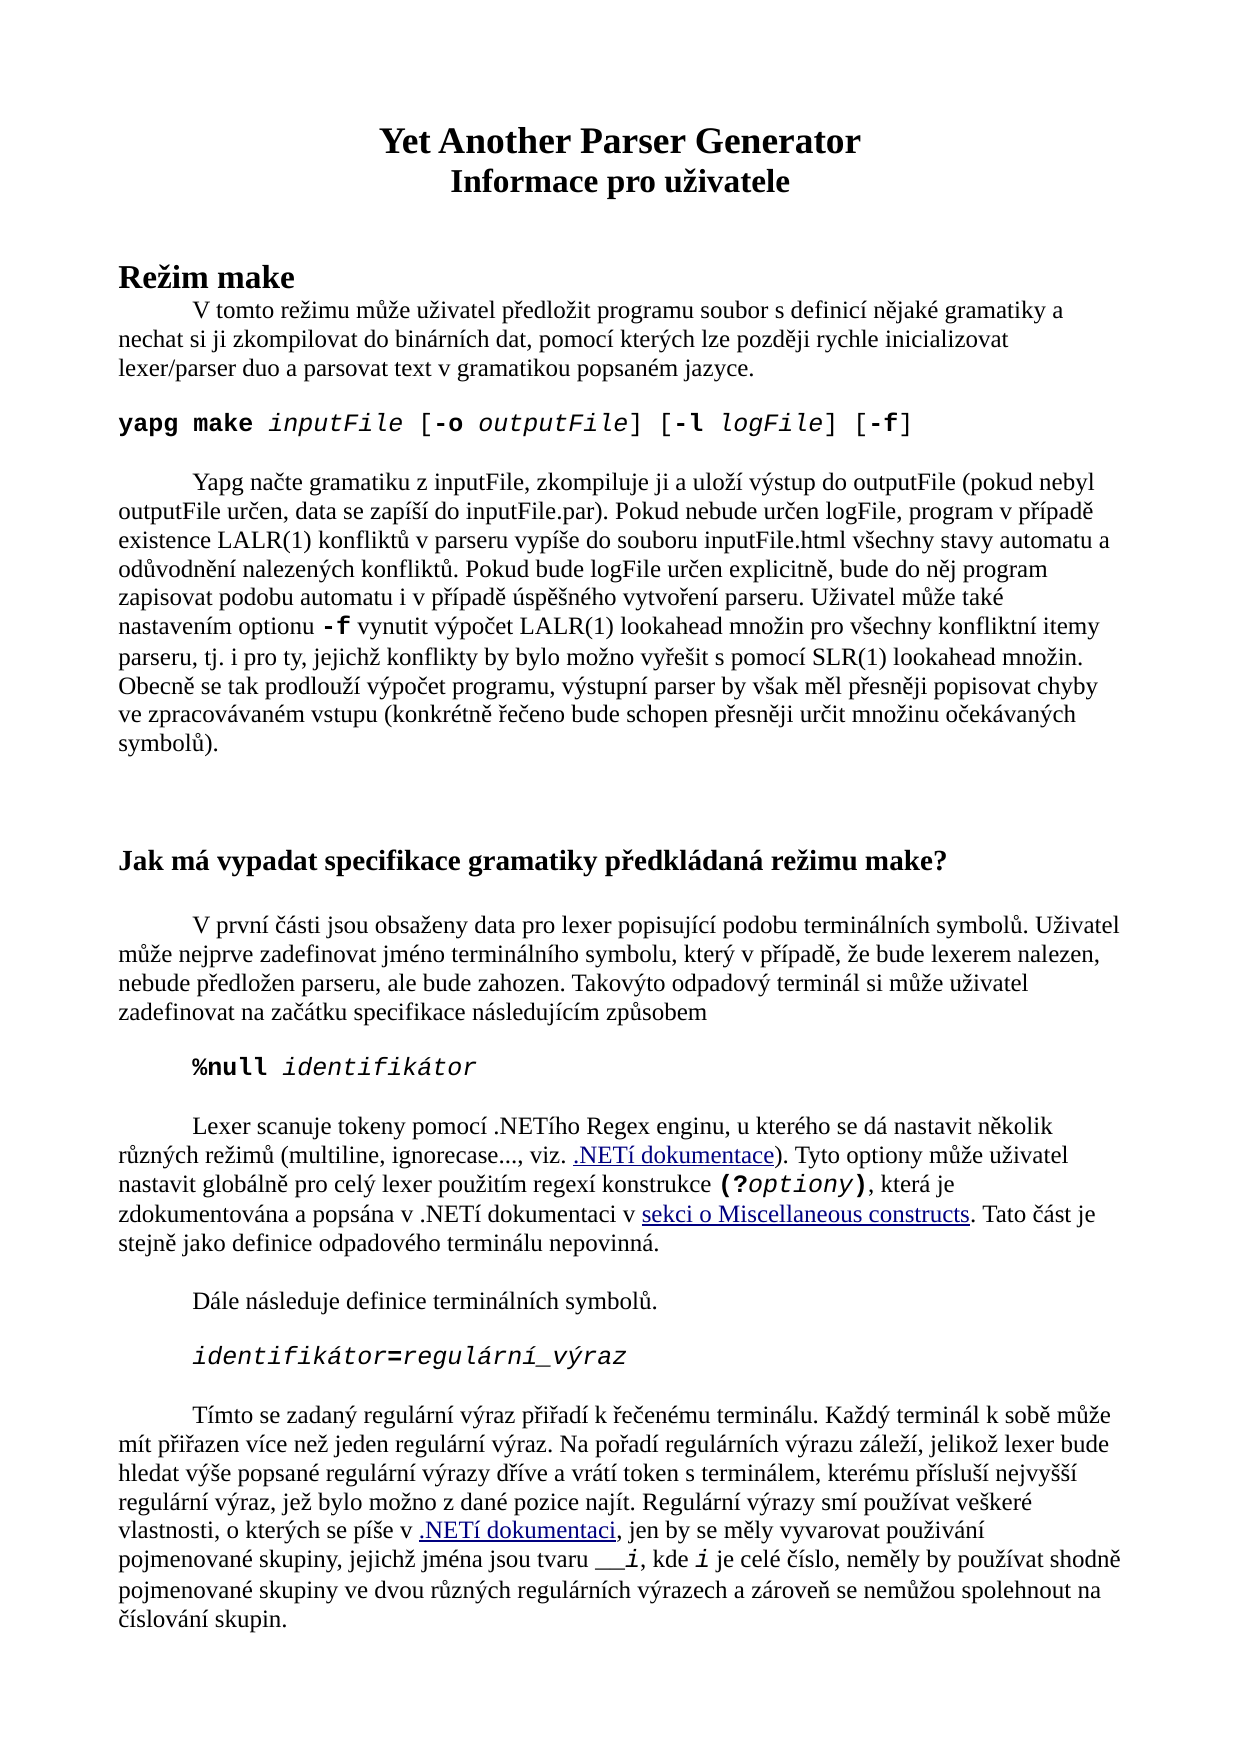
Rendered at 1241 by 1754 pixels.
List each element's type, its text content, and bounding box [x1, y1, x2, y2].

text identifikátor=regulární_výraz [118, 1343, 1122, 1372]
text Režim make [118, 257, 1122, 295]
text Yapg načte gramatiku z inputFile, zkompiluje ji a uloží výstup do outputFile (pokud nebyl outputFile určen, data se zapíší do inputFile.par). Pokud nebude určen logFile, program v případě existence LALR(1) konfliktů v parseru vypíše do souboru inputFile.html všechny stavy automatu a odůvodnění nalezených konfliktů. Pokud bude logFile určen explicitně, bude do něj program zapisovat podobu automatu i v případě úspěšného vytvoření parseru. Uživatel může také nastavením optionu -f vynutit výpočet LALR(1) lookahead množin pro všechny konfliktní itemy parseru, tj. i pro ty, jejichž konflikty by bylo možno vyřešit s pomocí SLR(1) lookahead množin. Obecně se tak prodlouží výpočet programu, výstupní parser by však měl přesněji popisovat chyby ve zpracovávaném vstupu (konkrétně řečeno bude schopen přesněji určit množinu očekávaných symbolů). [118, 467, 1122, 757]
text Tímto se zadaný regulární výraz přiřadí k řečenému terminálu. Každý terminál k sobě může mít přiřazen více než jeden regulární výraz. Na pořadí regulárních výrazu záleží, jelikož lexer bude hledat výše popsané regulární výrazy dříve a vrátí token s terminálem, kterému přísluší nejvyšší regulární výraz, jež bylo možno z dané pozice najít. Regulární výrazy smí používat veškeré vlastnosti, o kterých se píše v .NETí dokumentaci, jen by se měly vyvarovat použivání pojmenované skupiny, jejichž jména jsou tvaru __i, kde i je celé číslo, neměly by používat shodně pojmenované skupiny ve dvou různých regulárních výrazech a zároveň se nemůžou spolehnout na číslování skupin. [118, 1400, 1122, 1632]
text yapg make inputFile [-o outputFile] [-l logFile] [-f] [118, 410, 1122, 439]
text Jak má vypadat specifikace gramatiky předkládaná režimu make? [118, 843, 1122, 877]
text Dále následuje definice terminálních symbolů. [118, 1286, 1122, 1314]
text %null identifikátor [118, 1054, 1122, 1082]
text Lexer scanuje tokeny pomocí .NETího Regex enginu, u kterého se dá nastavit několik různých režimů (multiline, ignorecase..., viz. .NETí dokumentace). Tyto optiony může uživatel nastavit globálně pro celý lexer použitím regexí konstrukce (?optiony), která je zdokumentována a popsána v .NETí dokumentaci v sekci o Miscellaneous constructs. Tato část je stejně jako definice odpadového terminálu nepovinná. [118, 1111, 1122, 1257]
text Informace pro uživatele [118, 161, 1122, 199]
text V první části jsou obsaženy data pro lexer popisující podobu terminálních symbolů. Uživatel může nejprve zadefinovat jméno terminálního symbolu, který v případě, že bude lexerem nalezen, nebude předložen parseru, ale bude zahozen. Takovýto odpadový terminál si může uživatel zadefinovat na začátku specifikace následujícím způsobem [118, 910, 1122, 1025]
text V tomto režimu může uživatel předložit programu soubor s definicí nějaké gramatiky a nechat si ji zkompilovat do binárních dat, pomocí kterých lze později rychle inicializovat lexer/parser duo a parsovat text v gramatikou popsaném jazyce. [118, 295, 1122, 382]
text Yet Another Parser Generator [118, 118, 1122, 161]
